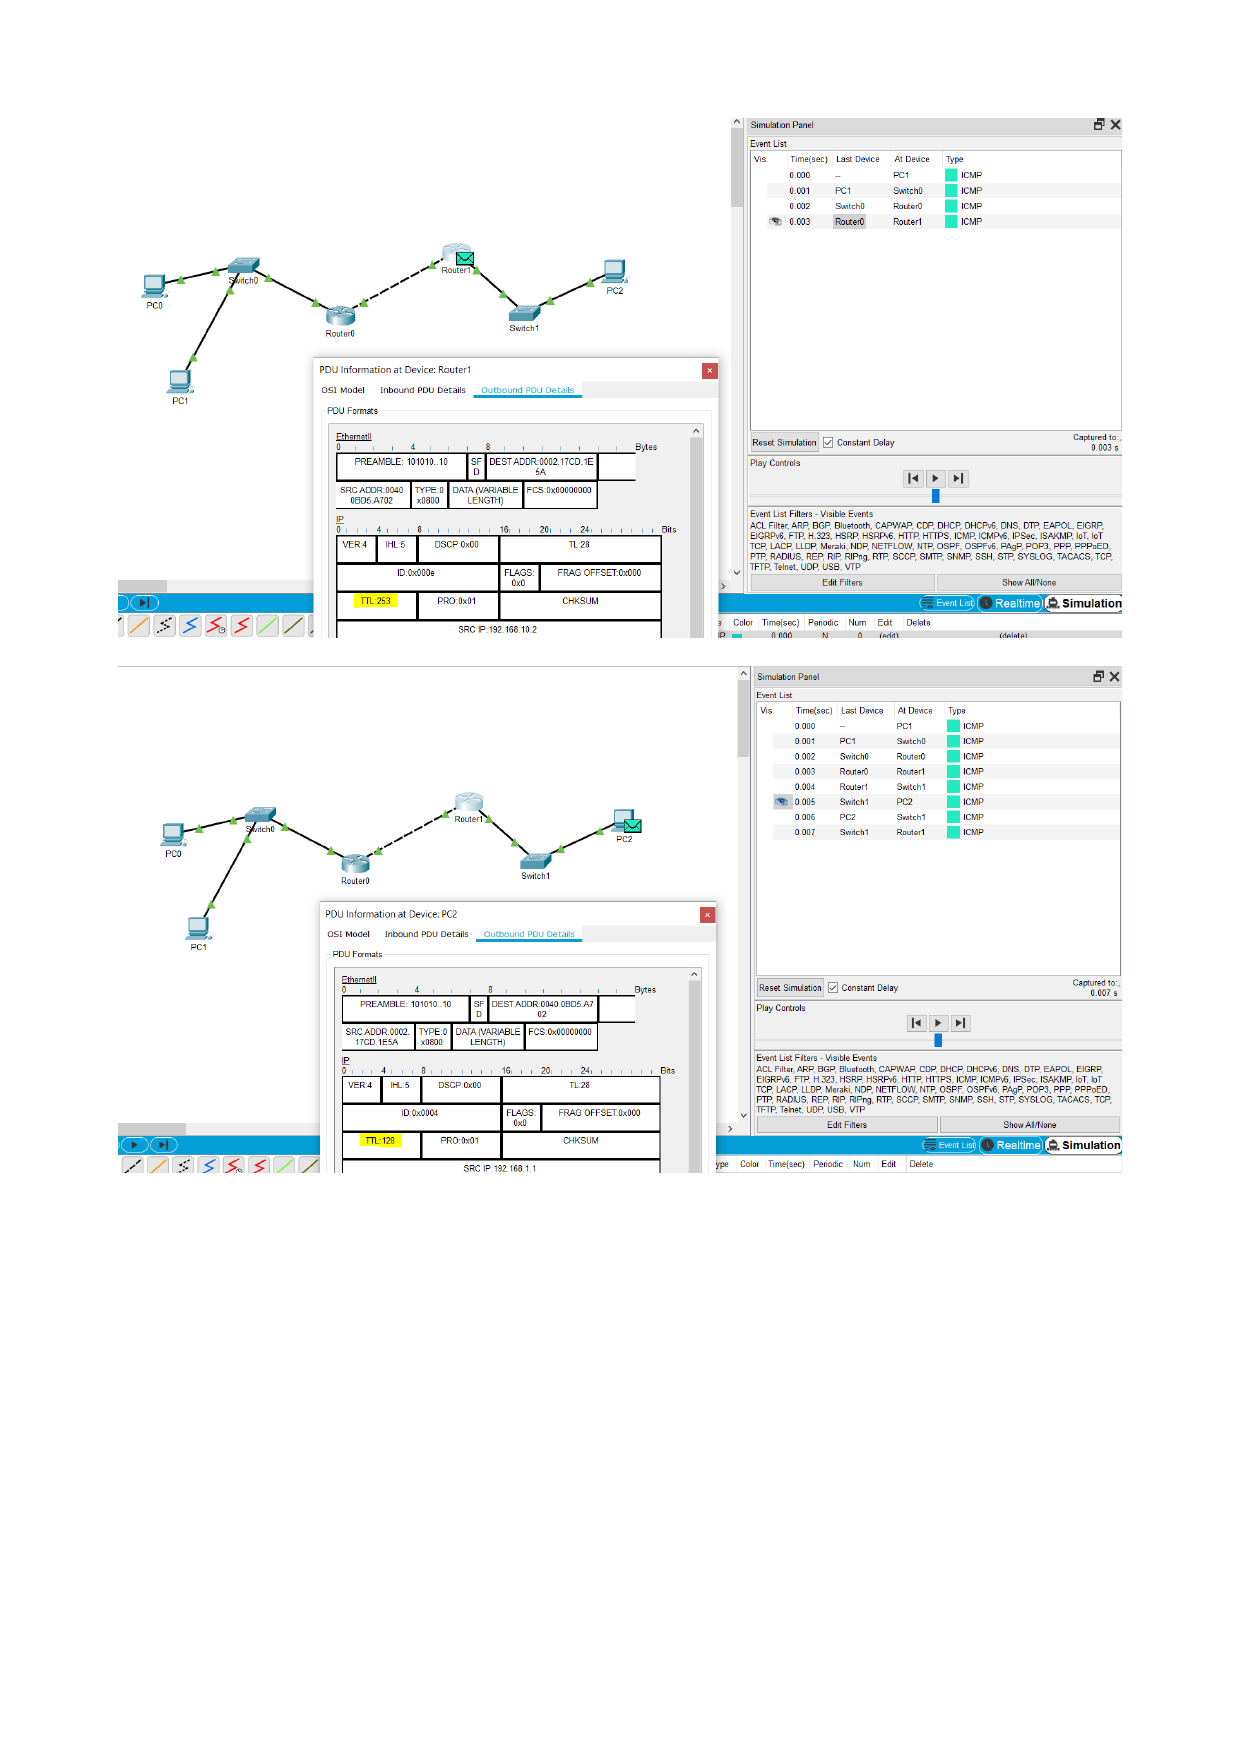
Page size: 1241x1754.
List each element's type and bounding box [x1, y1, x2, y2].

picture [118, 666, 1123, 1173]
picture [118, 118, 1123, 638]
